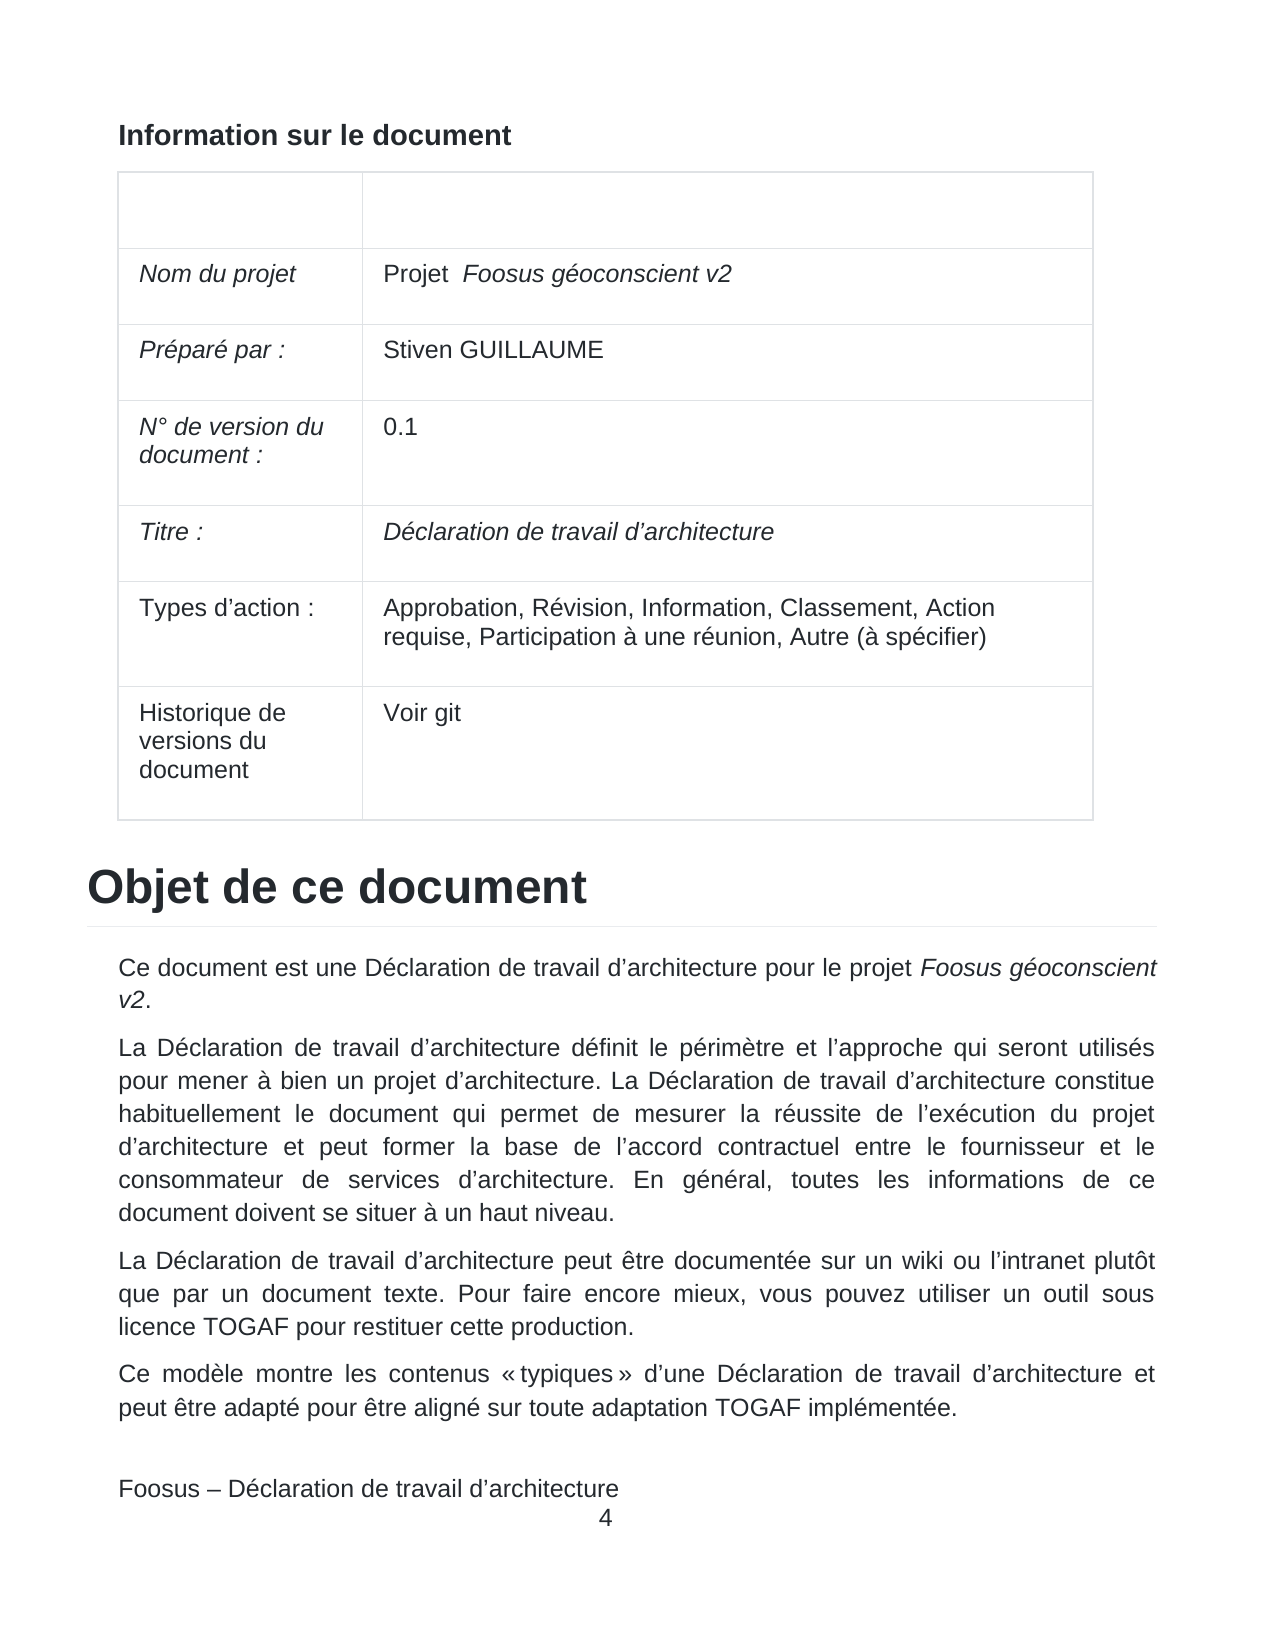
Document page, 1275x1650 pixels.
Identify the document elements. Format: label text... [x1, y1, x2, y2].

table_cell 0.1 [363, 401, 1092, 504]
subtitle Objet de ce document [87, 858, 1157, 926]
text Information sur le document [118, 118, 1157, 152]
table_cell Voir git [363, 687, 1092, 819]
table_cell Titre : [119, 506, 362, 581]
text La Déclaration de travail d’architecture peut être documentée sur un wiki ou l’intranet plutôt que par un document texte. Pour faire encore mieux, vous pouvez utiliser un outil sous licence TOGAF pour restituer cette production. [118, 1246, 1157, 1341]
table_cell Historique de versions du document [119, 687, 362, 819]
table_header [363, 173, 1092, 247]
table_cell Déclaration de travail d’architecture [363, 506, 1092, 581]
text Ce modèle montre les contenus « typiques » d’une Déclaration de travail d’architecture et peut être adapté pour être aligné sur toute adaptation TOGAF implémentée. [118, 1359, 1157, 1421]
table_header [119, 173, 362, 247]
table_cell N° de version du document : [119, 401, 362, 504]
text Ce document est une Déclaration de travail d’architecture pour le projet Foosus géoconscient v2. [118, 952, 1157, 1014]
table_cell Approbation, Révision, Information, Classement, Action requise, Participation à une réunion, Autre (à spécifier) [363, 582, 1092, 686]
table_cell Projet Foosus géoconscient v2 [363, 249, 1092, 323]
table_cell Préparé par : [119, 325, 362, 400]
table_cell Stiven GUILLAUME [363, 325, 1092, 400]
table_cell Types d’action : [119, 582, 362, 686]
text La Déclaration de travail d’architecture définit le périmètre et l’approche qui seront utilisés pour mener à bien un projet d’architecture. La Déclaration de travail d’architecture constitue habituellement le document qui permet de mesurer la réussite de l’exécution du projet d’architecture et peut former la base de l’accord contractuel entre le fournisseur et le consommateur de services d’architecture. En général, toutes les informations de ce document doivent se situer à un haut niveau. [118, 1033, 1157, 1227]
table_cell Nom du projet [119, 249, 362, 323]
